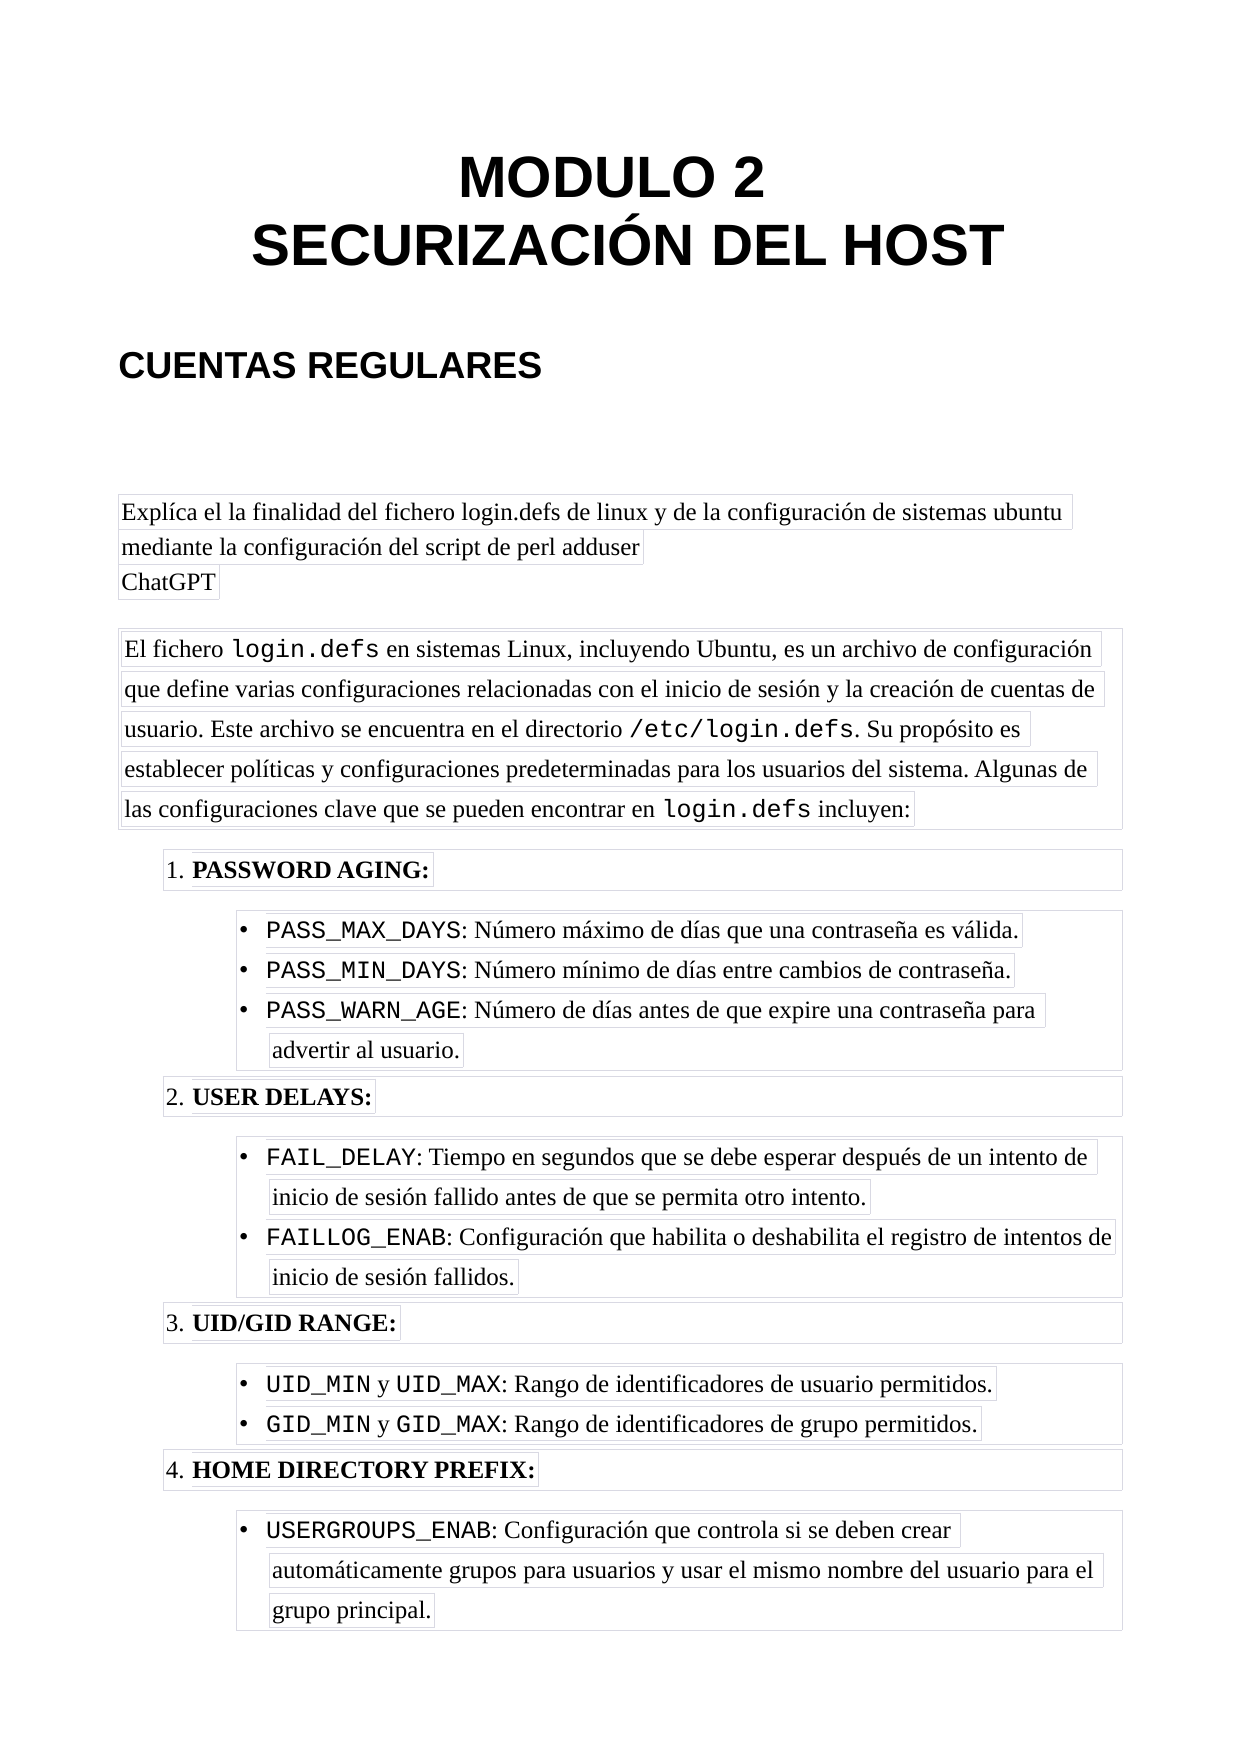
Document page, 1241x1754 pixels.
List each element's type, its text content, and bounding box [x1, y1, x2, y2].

title MODULO 2 SECURIZACIÓN DEL HOST [118, 143, 1122, 277]
list PASS_WARN_AGE: Número de días antes de que expire una contraseña para advertir al usuario. [237, 989, 1122, 1070]
list UID/GID RANGE: [164, 1303, 1122, 1343]
list FAILLOG_ENAB: Configuración que habilita o deshabilita el registro de intentos de inicio de sesión fallidos. [237, 1216, 1122, 1297]
list UID_MIN y UID_MAX: Rango de identificadores de usuario permitidos. [237, 1364, 1122, 1401]
list HOME DIRECTORY PREFIX: [164, 1450, 1122, 1490]
list FAIL_DELAY: Tiempo en segundos que se debe esperar después de un intento de inicio de sesión fallido antes de que se permita otro intento. [237, 1137, 1122, 1214]
list USERGROUPS_ENAB: Configuración que controla si se deben crear automáticamente grupos para usuarios y usar el mismo nombre del usuario para el grupo principal. [237, 1511, 1122, 1630]
text [220, 564, 1122, 599]
text El fichero login.defs en sistemas Linux, incluyendo Ubuntu, es un archivo de configuración que define varias configuraciones relacionadas con el inicio de sesión y la creación de cuentas de usuario. Este archivo se encuentra en el directorio /etc/login.defs. Su propósito es establecer políticas y configuraciones predeterminadas para los usuarios del sistema. Algunas de las configuraciones clave que se pueden encontrar en login.defs incluyen: [119, 629, 1122, 829]
list GID_MIN y GID_MAX: Rango de identificadores de grupo permitidos. [237, 1403, 1122, 1444]
list PASS_MIN_DAYS: Número mínimo de días entre cambios de contraseña. [237, 949, 1122, 987]
list PASSWORD AGING: [164, 850, 1122, 890]
list PASS_MAX_DAYS: Número máximo de días que una contraseña es válida. [237, 911, 1122, 947]
subtitle CUENTAS REGULARES [118, 343, 1122, 387]
text Explíca el la finalidad del fichero login.defs de linux y de la configuración de sistemas ubuntu mediante la configuración del script de perl adduser [119, 494, 1122, 564]
list USER DELAYS: [164, 1077, 1122, 1116]
text ChatGPT [119, 565, 219, 599]
